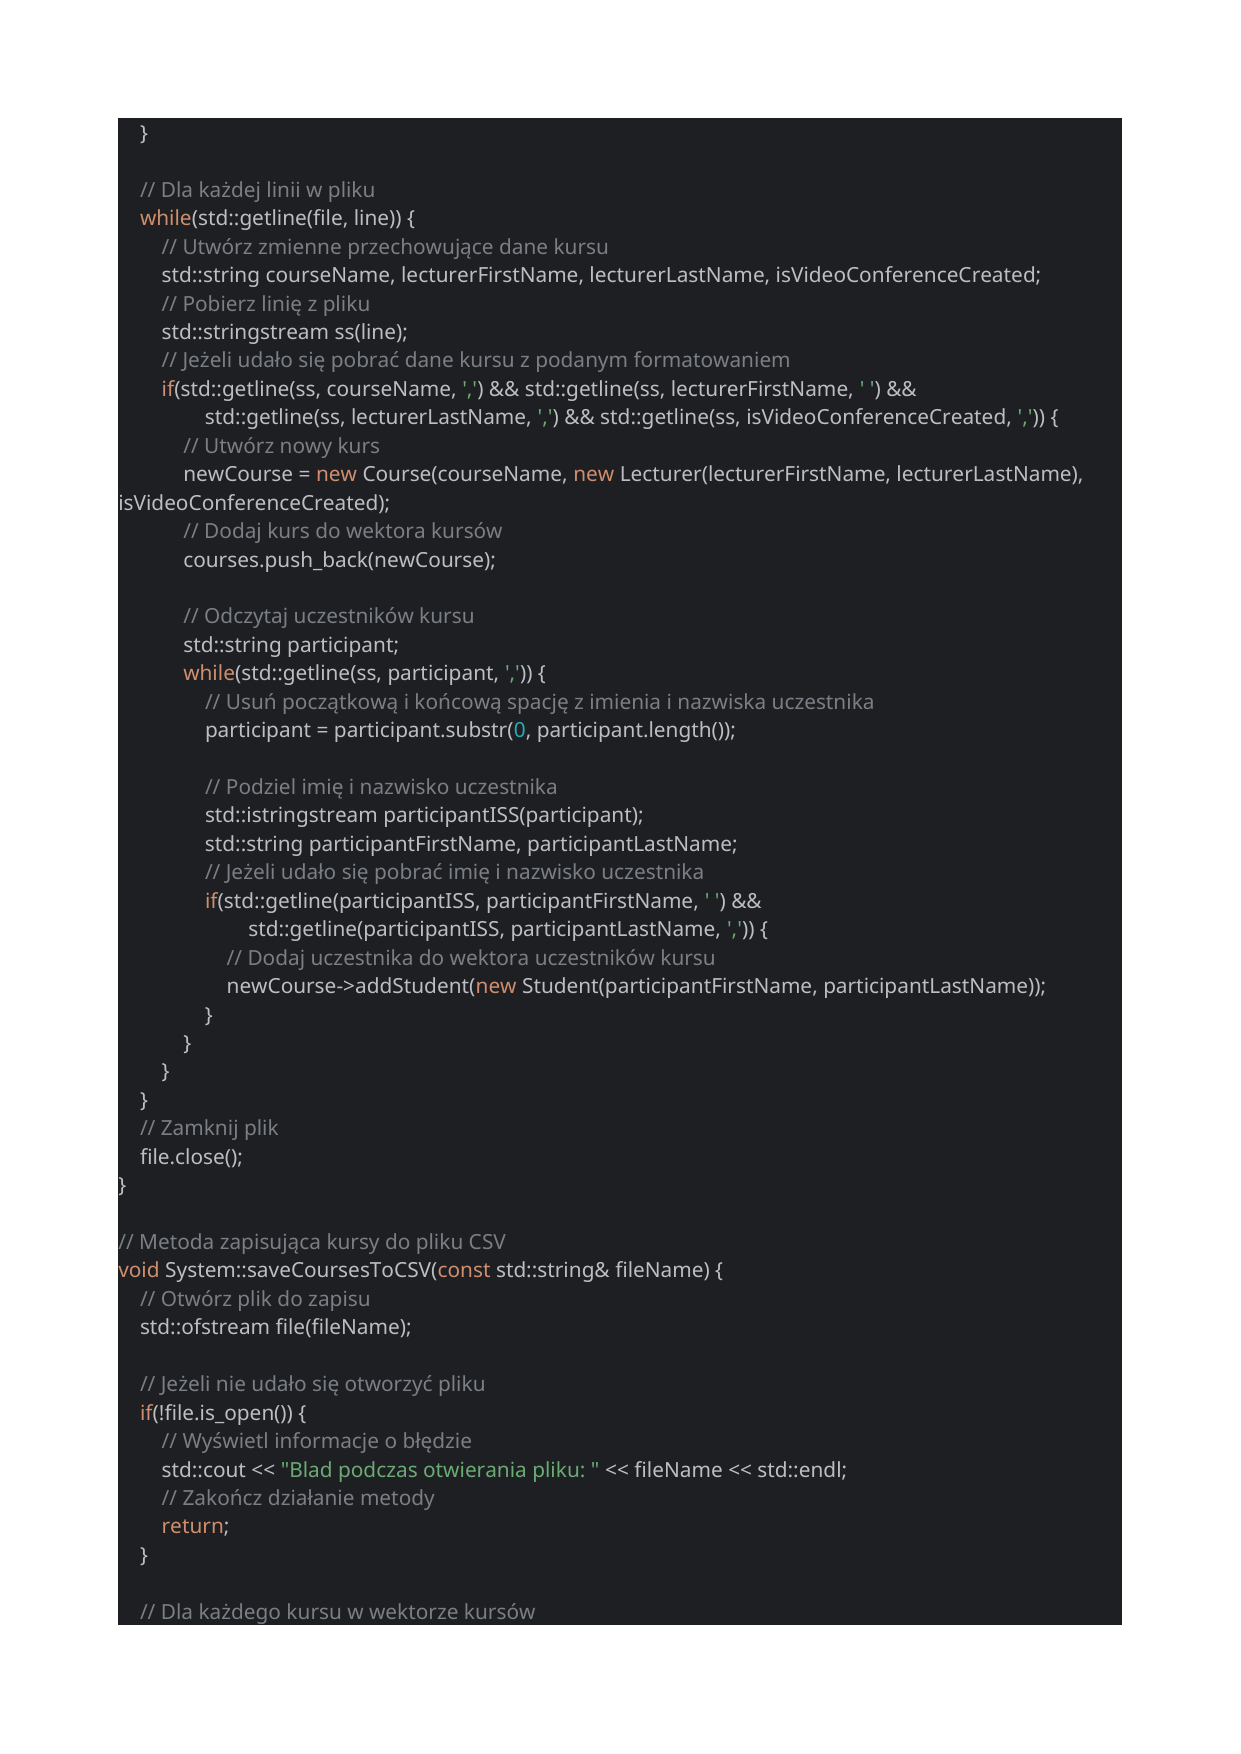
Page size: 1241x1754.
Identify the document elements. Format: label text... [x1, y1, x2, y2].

text } // Dla każdej linii w pliku while(std::getline(file, line)) { // Utwórz zmienne przechowujące dane kursu std::string courseName, lecturerFirstName, lecturerLastName, isVideoConferenceCreated; // Pobierz linię z pliku std::stringstream ss(line); // Jeżeli udało się pobrać dane kursu z podanym formatowaniem if(std::getline(ss, courseName, ',') && std::getline(ss, lecturerFirstName, ' ') && std::getline(ss, lecturerLastName, ',') && std::getline(ss, isVideoConferenceCreated, ',')) { // Utwórz nowy kurs newCourse = new Course(courseName, new Lecturer(lecturerFirstName, lecturerLastName), isVideoConferenceCreated); // Dodaj kurs do wektora kursów courses.push_back(newCourse); // Odczytaj uczestników kursu std::string participant; while(std::getline(ss, participant, ',')) { // Usuń początkową i końcową spację z imienia i nazwiska uczestnika participant = participant.substr(0, participant.length()); // Podziel imię i nazwisko uczestnika std::istringstream participantISS(participant); std::string participantFirstName, participantLastName; // Jeżeli udało się pobrać imię i nazwisko uczestnika if(std::getline(participantISS, participantFirstName, ' ') && std::getline(participantISS, participantLastName, ',')) { // Dodaj uczestnika do wektora uczestników kursu newCourse->addStudent(new Student(participantFirstName, participantLastName)); } } } } // Zamknij plik file.close(); } // Metoda zapisująca kursy do pliku CSV void System::saveCoursesToCSV(const std::string& fileName) { // Otwórz plik do zapisu std::ofstream file(fileName); // Jeżeli nie udało się otworzyć pliku if(!file.is_open()) { // Wyświetl informacje o błędzie std::cout << "Blad podczas otwierania pliku: " << fileName << std::endl; // Zakończ działanie metody return; } // Dla każdego kursu w wektorze kursów [118, 118, 1122, 1625]
